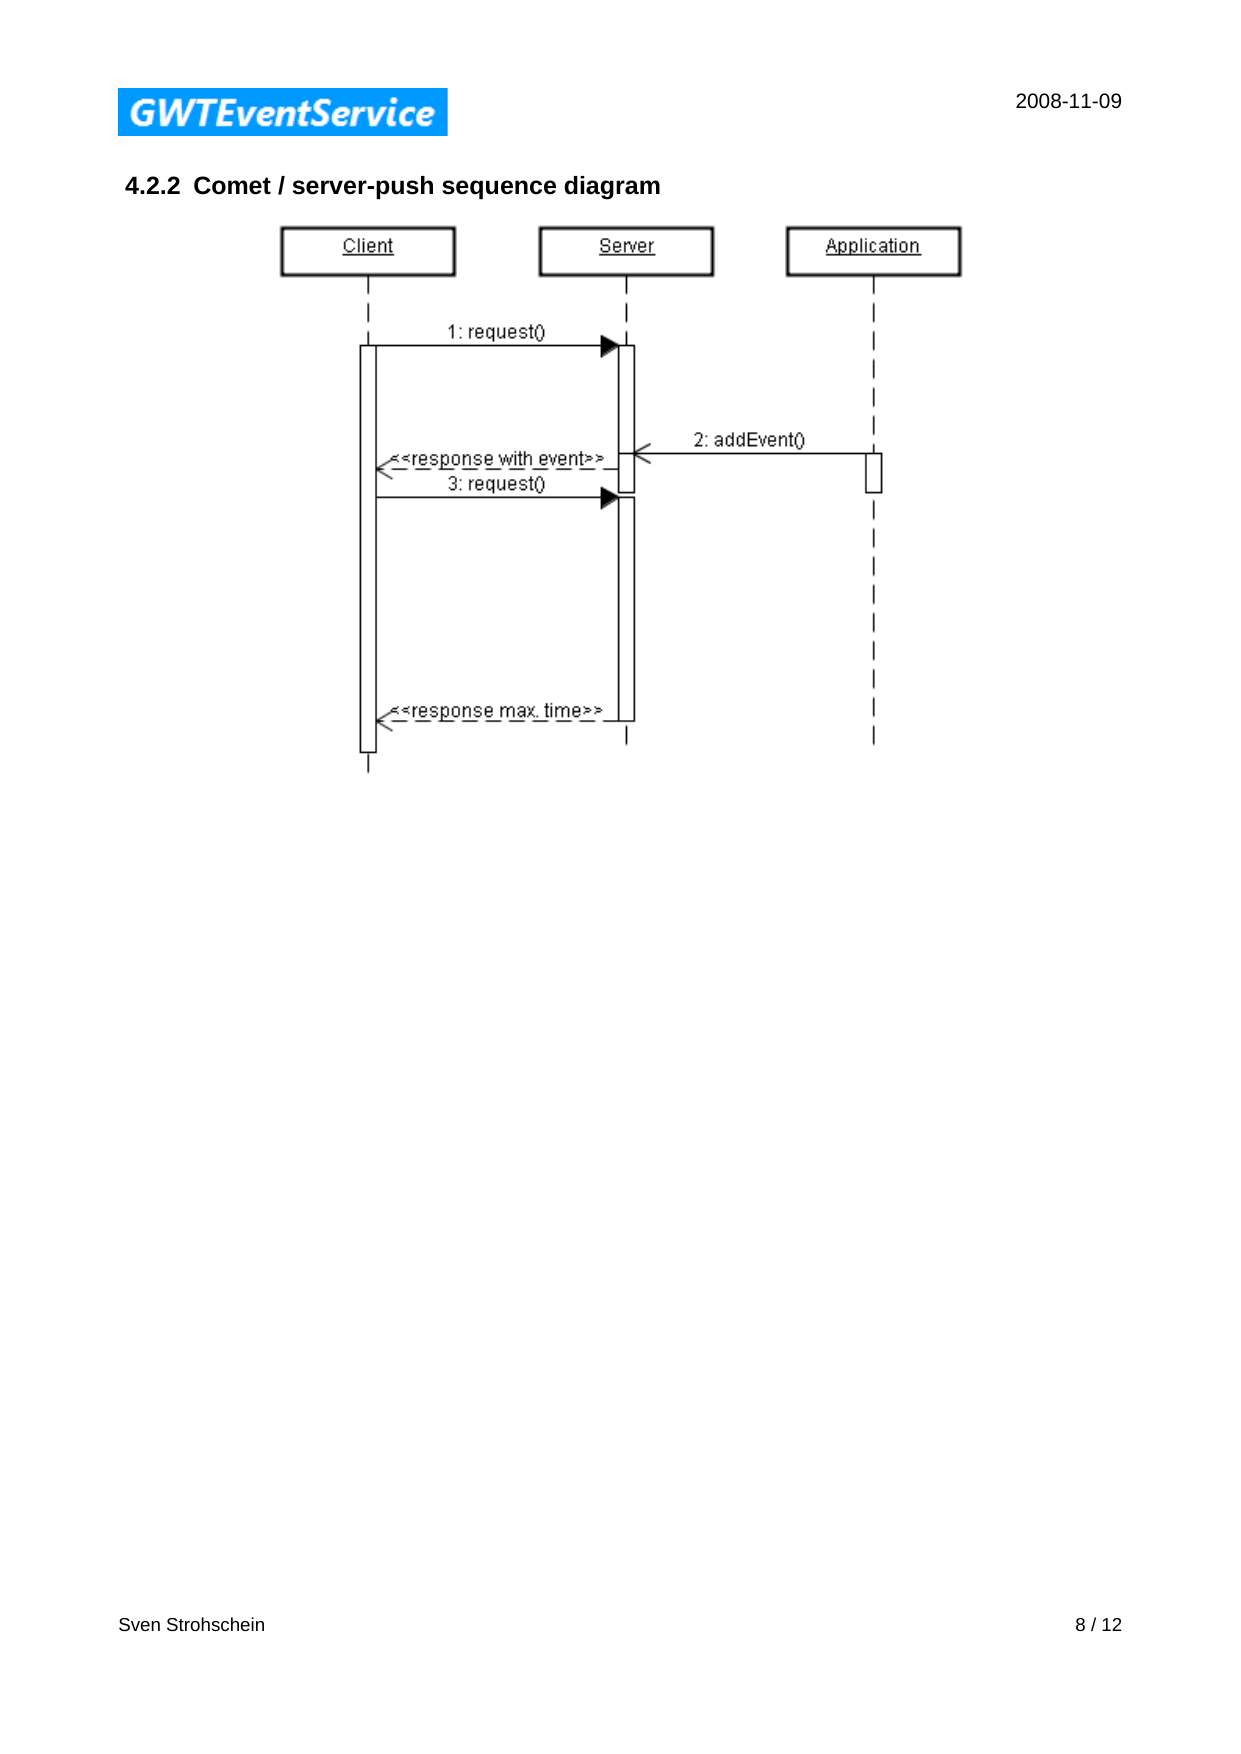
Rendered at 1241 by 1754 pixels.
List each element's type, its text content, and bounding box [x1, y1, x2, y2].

picture [118, 88, 448, 136]
picture [266, 212, 974, 791]
subtitle Comet / server-push sequence diagram [118, 171, 1122, 200]
